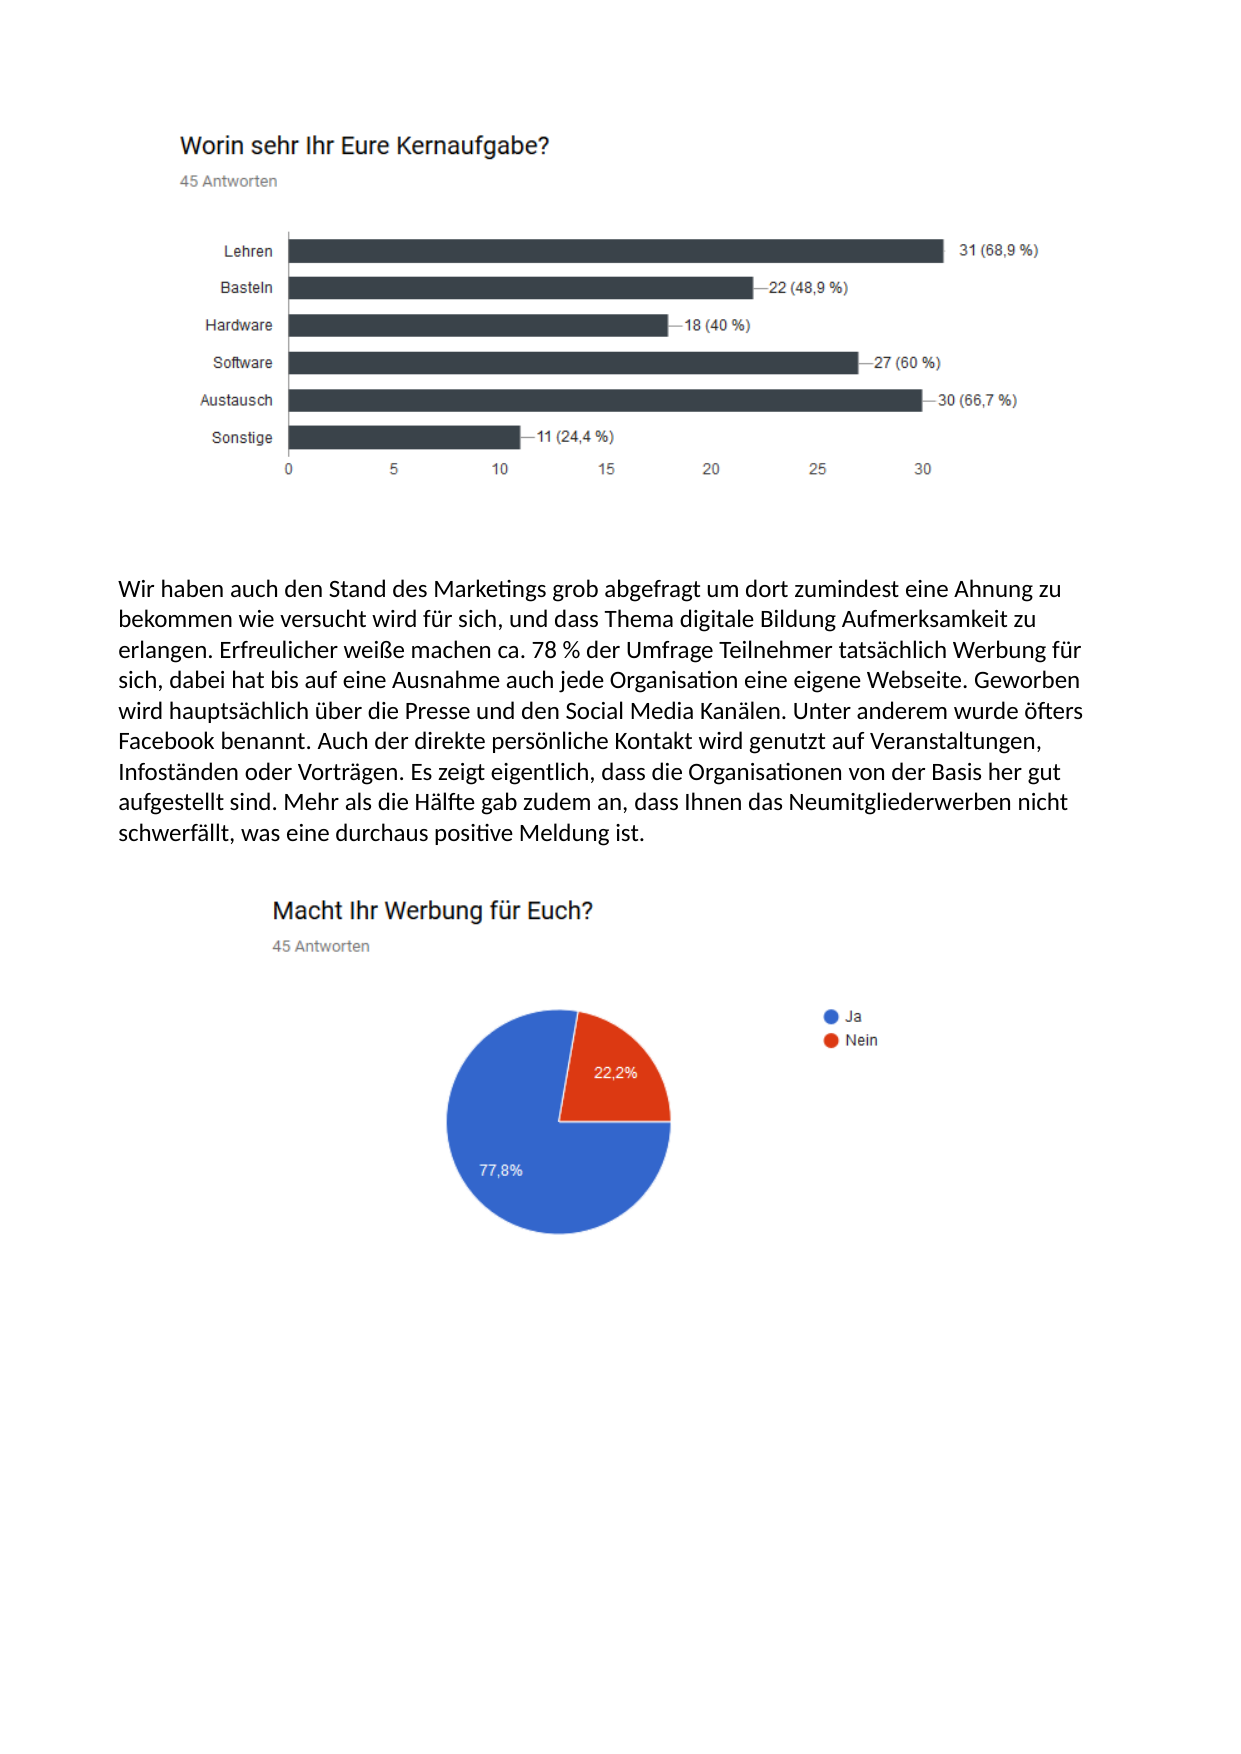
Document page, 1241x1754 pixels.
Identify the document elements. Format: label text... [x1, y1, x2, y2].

text Wir haben auch den Stand des Marketings grob abgefragt um dort zumindest eine Ahnung zu bekommen wie versucht wird für sich, und dass Thema digitale Bildung Aufmerksamkeit zu erlangen. Erfreulicher weiße machen ca. 78 % der Umfrage Teilnehmer tatsächlich Werbung für sich, dabei hat bis auf eine Ausnahme auch jede Organisation eine eigene Webseite. Geworben wird hauptsächlich über die Presse und den Social Media Kanälen. Unter anderem wurde öfters Facebook benannt. Auch der direkte persönliche Kontakt wird genutzt auf Veranstaltungen, Infoständen oder Vorträgen. Es zeigt eigentlich, dass die Organisationen von der Basis her gut aufgestellt sind. Mehr als die Hälfte gab zudem an, dass Ihnen das Neumitgliederwerben nicht schwerfällt, was eine durchaus positive Meldung ist. [118, 573, 1122, 848]
picture [253, 878, 987, 1276]
picture [168, 118, 1072, 512]
